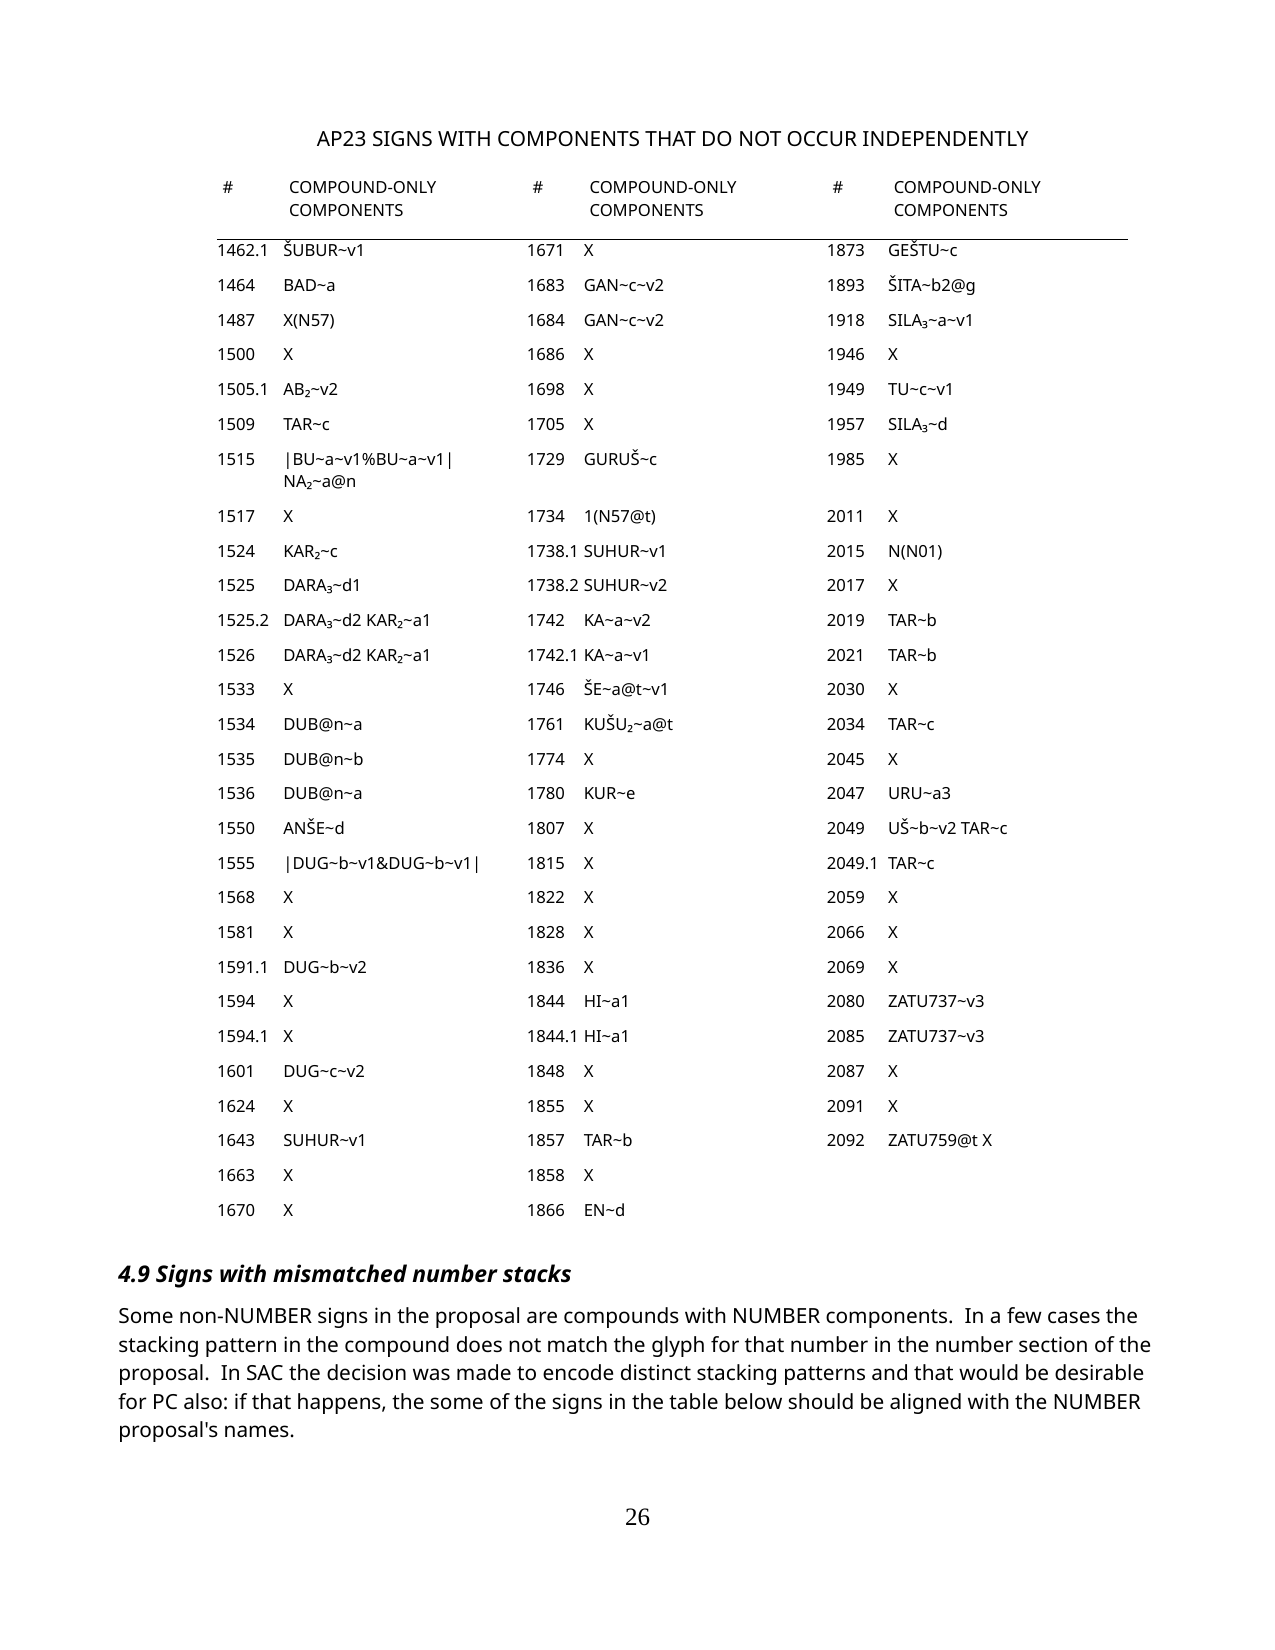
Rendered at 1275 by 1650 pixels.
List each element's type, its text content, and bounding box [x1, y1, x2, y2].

table_cell 1946 [827, 343, 888, 378]
table_cell 1525.2 [217, 609, 283, 643]
table_cell 2019 [827, 609, 888, 643]
table_cell 1534 [217, 713, 283, 747]
table_cell |BU~a~v1%BU~a~v1| NA₂~a@n [283, 447, 527, 504]
table_cell KUR~e [584, 782, 827, 817]
table_cell X [584, 378, 827, 412]
table_cell SILA₃~d [888, 413, 1128, 447]
table_cell 1734 [527, 505, 583, 539]
table_cell 1536 [217, 782, 283, 817]
table_cell 2092 [827, 1129, 888, 1163]
table_cell SUHUR~v1 [584, 539, 827, 574]
table_cell X [584, 1060, 827, 1094]
table_cell X [888, 678, 1128, 713]
table_cell X [584, 413, 827, 447]
table_cell X [888, 921, 1128, 955]
table_cell 1505.1 [217, 378, 283, 412]
table_cell 2047 [827, 782, 888, 817]
table_cell 1807 [527, 817, 583, 851]
table_cell 1848 [527, 1060, 583, 1094]
table_cell 1643 [217, 1129, 283, 1163]
table_cell 1985 [827, 447, 888, 504]
table_cell BAD~a [283, 274, 527, 308]
table_cell X [283, 505, 527, 539]
table_cell KA~a~v2 [584, 609, 827, 643]
table_cell X [888, 1094, 1128, 1129]
table_cell X [283, 678, 527, 713]
table_cell X [584, 1094, 827, 1129]
table_cell GAN~c~v2 [584, 274, 827, 308]
table_cell X [283, 990, 527, 1025]
table_cell TAR~c [283, 413, 527, 447]
table_cell COMPOUND-ONLY COMPONENTS [283, 170, 527, 239]
table_cell DUB@n~b [283, 747, 527, 782]
table_cell 1568 [217, 886, 283, 921]
table_cell [827, 1164, 888, 1198]
table_cell 2034 [827, 713, 888, 747]
table_cell ŠUBUR~v1 [283, 240, 527, 274]
table_cell 1761 [527, 713, 583, 747]
table_cell ANŠE~d [283, 817, 527, 851]
table_cell X [888, 886, 1128, 921]
table_cell |DUG~b~v1&DUG~b~v1| [283, 851, 527, 886]
table_cell X [584, 955, 827, 990]
table_cell N(N01) [888, 539, 1128, 574]
table_cell 2015 [827, 539, 888, 574]
table_cell DARA₃~d2 KAR₂~a1 [283, 643, 527, 678]
table_cell 1525 [217, 574, 283, 608]
table_cell 1858 [527, 1164, 583, 1198]
table_cell 1(N57@t) [584, 505, 827, 539]
table_cell [888, 1164, 1128, 1198]
table_cell 1746 [527, 678, 583, 713]
table_cell 1500 [217, 343, 283, 378]
table_cell X [888, 505, 1128, 539]
table_cell X [888, 447, 1128, 504]
table_cell X [283, 886, 527, 921]
table_cell X [888, 343, 1128, 378]
table_cell 2069 [827, 955, 888, 990]
table_cell 1738.2 [527, 574, 583, 608]
table_cell ŠITA~b2@g [888, 274, 1128, 308]
table_cell [827, 1198, 888, 1233]
table_cell 1601 [217, 1060, 283, 1094]
table_cell DARA₃~d1 [283, 574, 527, 608]
table_cell 1663 [217, 1164, 283, 1198]
table_cell 1957 [827, 413, 888, 447]
table_cell X [584, 747, 827, 782]
table_cell TU~c~v1 [888, 378, 1128, 412]
table_cell 2091 [827, 1094, 888, 1129]
table_cell GEŠTU~c [888, 240, 1128, 274]
table_cell 1780 [527, 782, 583, 817]
table_cell 1555 [217, 851, 283, 886]
table_cell 1526 [217, 643, 283, 678]
table_cell SUHUR~v1 [283, 1129, 527, 1163]
table_cell DARA₃~d2 KAR₂~a1 [283, 609, 527, 643]
table_cell 1591.1 [217, 955, 283, 990]
table_cell 2049.1 [827, 851, 888, 886]
table_cell GURUŠ~c [584, 447, 827, 504]
table_cell ZATU737~v3 [888, 990, 1128, 1025]
table_cell 2066 [827, 921, 888, 955]
table_cell 1822 [527, 886, 583, 921]
table_cell # [827, 170, 888, 239]
table_header AP23 SIGNS WITH COMPONENTS THAT DO NOT OCCUR INDEPENDENTLY [217, 118, 1128, 170]
table_cell X [888, 574, 1128, 608]
table_cell 2049 [827, 817, 888, 851]
table_cell [888, 1198, 1128, 1233]
table_cell X [584, 240, 827, 274]
table_cell X [584, 343, 827, 378]
table_cell 1671 [527, 240, 583, 274]
table_cell SUHUR~v2 [584, 574, 827, 608]
table_cell 1855 [527, 1094, 583, 1129]
table_cell X [283, 343, 527, 378]
table_cell 1705 [527, 413, 583, 447]
table_cell 1517 [217, 505, 283, 539]
table_cell TAR~c [888, 851, 1128, 886]
table_cell 1686 [527, 343, 583, 378]
subtitle 4.9 Signs with mismatched number stacks [118, 1258, 1157, 1289]
text Some non-NUMBER signs in the proposal are compounds with NUMBER components. In a few cases the stacking pattern in the compound does not match the glyph for that number in the number section of the proposal. In SAC the decision was made to encode distinct stacking patterns and that would be desirable for PC also: if that happens, the some of the signs in the table below should be aligned with the NUMBER proposal's names. [118, 1302, 1157, 1444]
table_cell 1624 [217, 1094, 283, 1129]
table_cell X [283, 921, 527, 955]
table_cell UŠ~b~v2 TAR~c [888, 817, 1128, 851]
table_cell X [584, 1164, 827, 1198]
table_cell 1594 [217, 990, 283, 1025]
table_cell 1742.1 [527, 643, 583, 678]
table_cell URU~a3 [888, 782, 1128, 817]
table_cell # [527, 170, 583, 239]
table_cell 2059 [827, 886, 888, 921]
table_cell 1684 [527, 308, 583, 343]
table_cell 1844 [527, 990, 583, 1025]
table_cell KA~a~v1 [584, 643, 827, 678]
table_cell 1581 [217, 921, 283, 955]
table_cell HI~a1 [584, 990, 827, 1025]
table_cell X [888, 1060, 1128, 1094]
table_cell # [217, 170, 283, 239]
table_cell HI~a1 [584, 1025, 827, 1059]
table_cell 1815 [527, 851, 583, 886]
table_cell 2045 [827, 747, 888, 782]
table_cell 1774 [527, 747, 583, 782]
table_cell X [888, 747, 1128, 782]
table_cell 2030 [827, 678, 888, 713]
table_cell DUG~b~v2 [283, 955, 527, 990]
table_cell 1844.1 [527, 1025, 583, 1059]
table_cell 1873 [827, 240, 888, 274]
table_cell ŠE~a@t~v1 [584, 678, 827, 713]
table_cell TAR~b [888, 609, 1128, 643]
table_cell DUB@n~a [283, 782, 527, 817]
table_cell X(N57) [283, 308, 527, 343]
table_cell ZATU759@t X [888, 1129, 1128, 1163]
table_cell 1893 [827, 274, 888, 308]
table_cell 2011 [827, 505, 888, 539]
table_cell X [283, 1198, 527, 1233]
table_cell 1594.1 [217, 1025, 283, 1059]
table_cell X [283, 1025, 527, 1059]
table_cell 1729 [527, 447, 583, 504]
table_cell 1866 [527, 1198, 583, 1233]
table_cell 2087 [827, 1060, 888, 1094]
table_cell AB₂~v2 [283, 378, 527, 412]
table_cell 1949 [827, 378, 888, 412]
table_cell X [584, 886, 827, 921]
table_cell 1462.1 [217, 240, 283, 274]
table_cell 1742 [527, 609, 583, 643]
table_cell 1515 [217, 447, 283, 504]
table_cell 1550 [217, 817, 283, 851]
table_cell KUŠU₂~a@t [584, 713, 827, 747]
table_cell 2085 [827, 1025, 888, 1059]
table_cell COMPOUND-ONLY COMPONENTS [584, 170, 827, 239]
table_cell 1836 [527, 955, 583, 990]
table_cell DUG~c~v2 [283, 1060, 527, 1094]
table_cell 1533 [217, 678, 283, 713]
table_cell KAR₂~c [283, 539, 527, 574]
table_cell 1828 [527, 921, 583, 955]
table_cell X [584, 921, 827, 955]
table_cell TAR~b [584, 1129, 827, 1163]
table_cell 2017 [827, 574, 888, 608]
table_cell X [584, 851, 827, 886]
table_cell 1918 [827, 308, 888, 343]
table_cell 1738.1 [527, 539, 583, 574]
table_cell 1464 [217, 274, 283, 308]
table_cell DUB@n~a [283, 713, 527, 747]
table_cell 1670 [217, 1198, 283, 1233]
table_cell X [283, 1164, 527, 1198]
table_cell 1535 [217, 747, 283, 782]
table_cell GAN~c~v2 [584, 308, 827, 343]
table_cell COMPOUND-ONLY COMPONENTS [888, 170, 1128, 239]
table_cell 1487 [217, 308, 283, 343]
table_cell EN~d [584, 1198, 827, 1233]
table_cell 1698 [527, 378, 583, 412]
table_cell 2080 [827, 990, 888, 1025]
table_cell ZATU737~v3 [888, 1025, 1128, 1059]
table_cell 1524 [217, 539, 283, 574]
table_cell X [584, 817, 827, 851]
table_cell TAR~b [888, 643, 1128, 678]
table_cell TAR~c [888, 713, 1128, 747]
table_cell 2021 [827, 643, 888, 678]
table_cell X [888, 955, 1128, 990]
table_cell SILA₃~a~v1 [888, 308, 1128, 343]
table_cell X [283, 1094, 527, 1129]
table_cell 1857 [527, 1129, 583, 1163]
table_cell 1509 [217, 413, 283, 447]
table_cell 1683 [527, 274, 583, 308]
